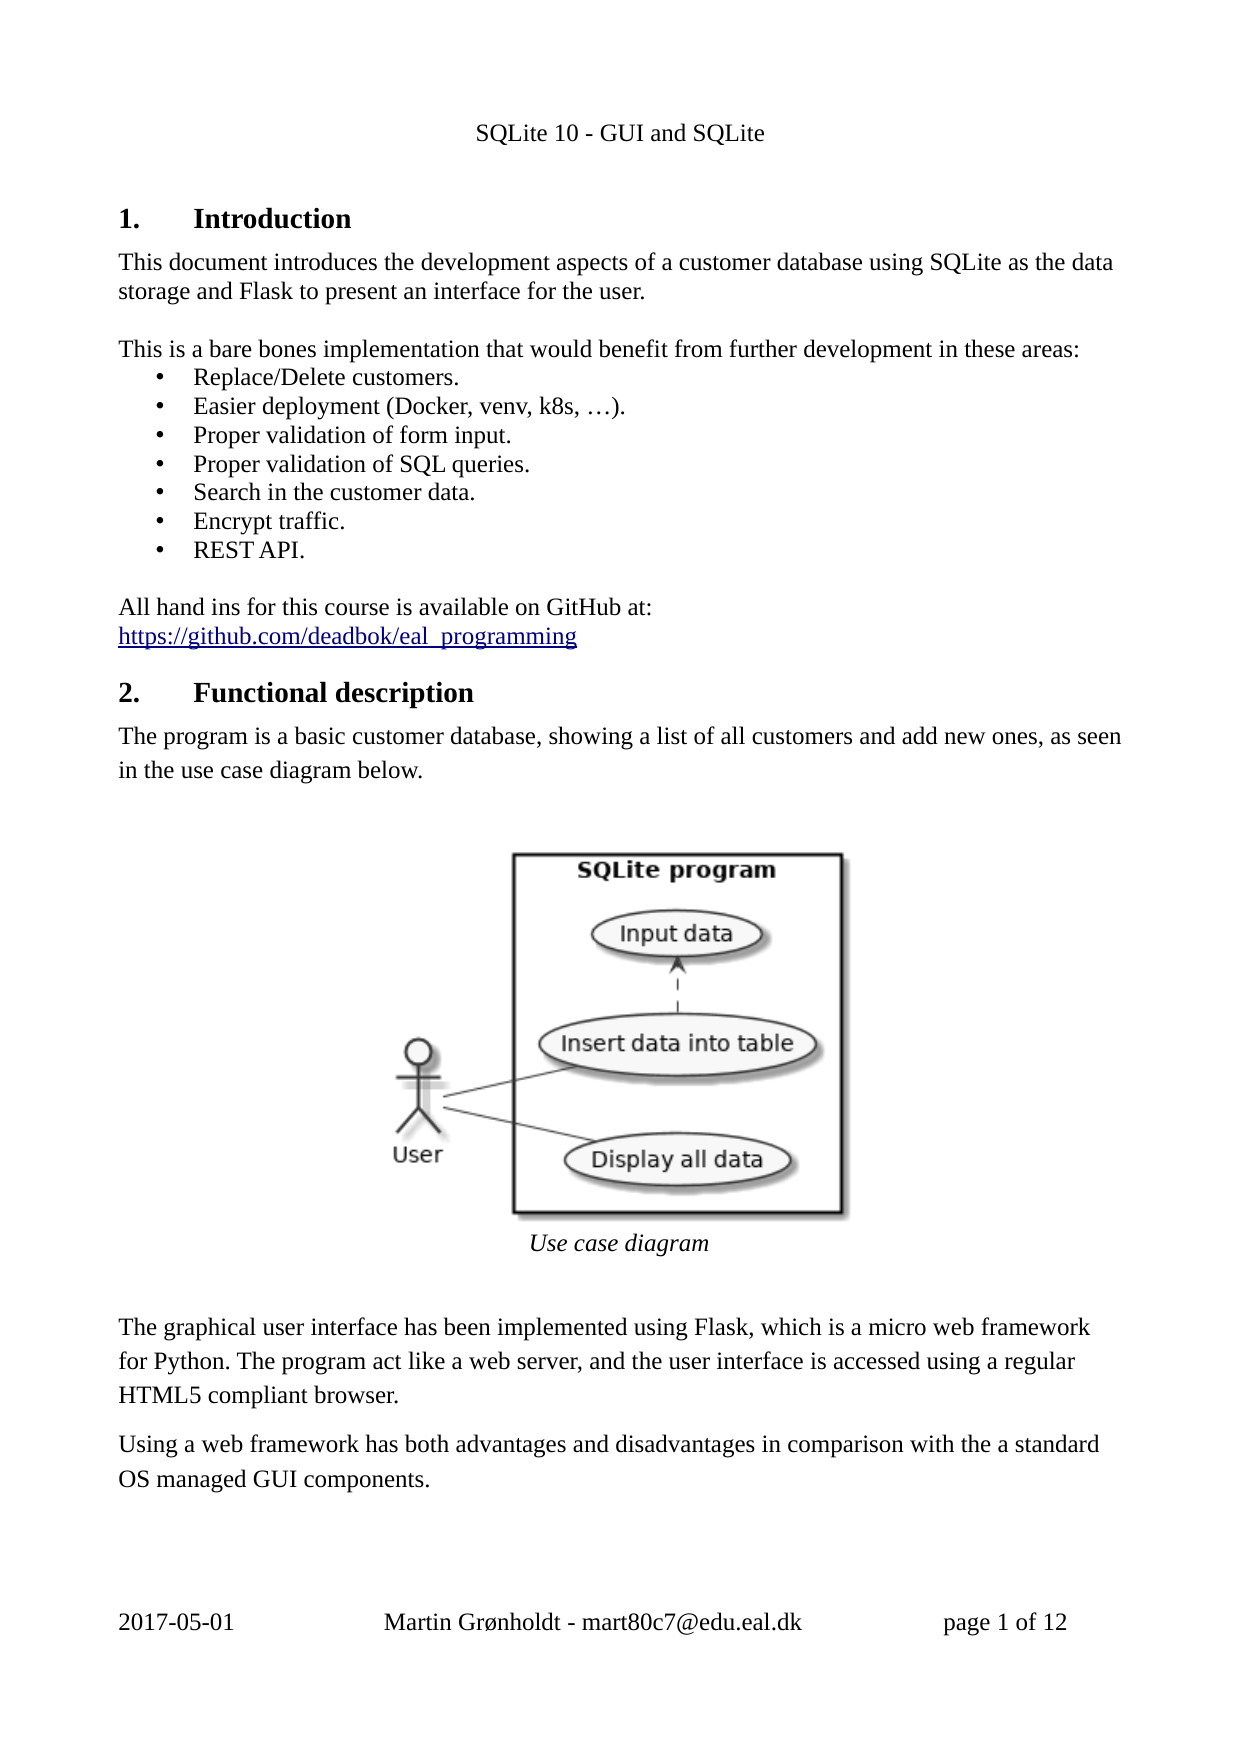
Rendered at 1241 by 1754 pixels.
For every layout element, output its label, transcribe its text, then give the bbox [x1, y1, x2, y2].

text The program is a basic customer database, showing a list of all customers and add new ones, as seen in the use case diagram below. [118, 721, 1122, 784]
subtitle Introduction [118, 201, 1122, 235]
list Replace/Delete customers. [156, 362, 1122, 391]
list Proper validation of SQL queries. [156, 449, 1122, 477]
list Easier deployment (Docker, venv, k8s, …). [156, 391, 1122, 420]
picture [383, 817, 857, 1228]
text The graphical user interface has been implemented using Flask, which is a micro web framework for Python. The program act like a web server, and the user interface is accessed using a regular HTML5 compliant browser. [118, 1312, 1122, 1409]
text This document introduces the development aspects of a customer database using SQLite as the data storage and Flask to present an interface for the user. [118, 247, 1122, 305]
text https://github.com/deadbok/eal_programming [118, 621, 1122, 650]
text Use case diagram [384, 1228, 856, 1257]
text Using a web framework has both advantages and disadvantages in comparison with the a standard OS managed GUI components. [118, 1429, 1122, 1493]
list Search in the customer data. [156, 477, 1122, 506]
list REST API. [156, 535, 1122, 564]
list Encrypt traffic. [156, 506, 1122, 535]
text This is a bare bones implementation that would benefit from further development in these areas: [118, 334, 1122, 362]
list Proper validation of form input. [156, 420, 1122, 449]
subtitle Functional description [118, 675, 1122, 708]
text All hand ins for this course is available on GitHub at: [118, 592, 1122, 621]
